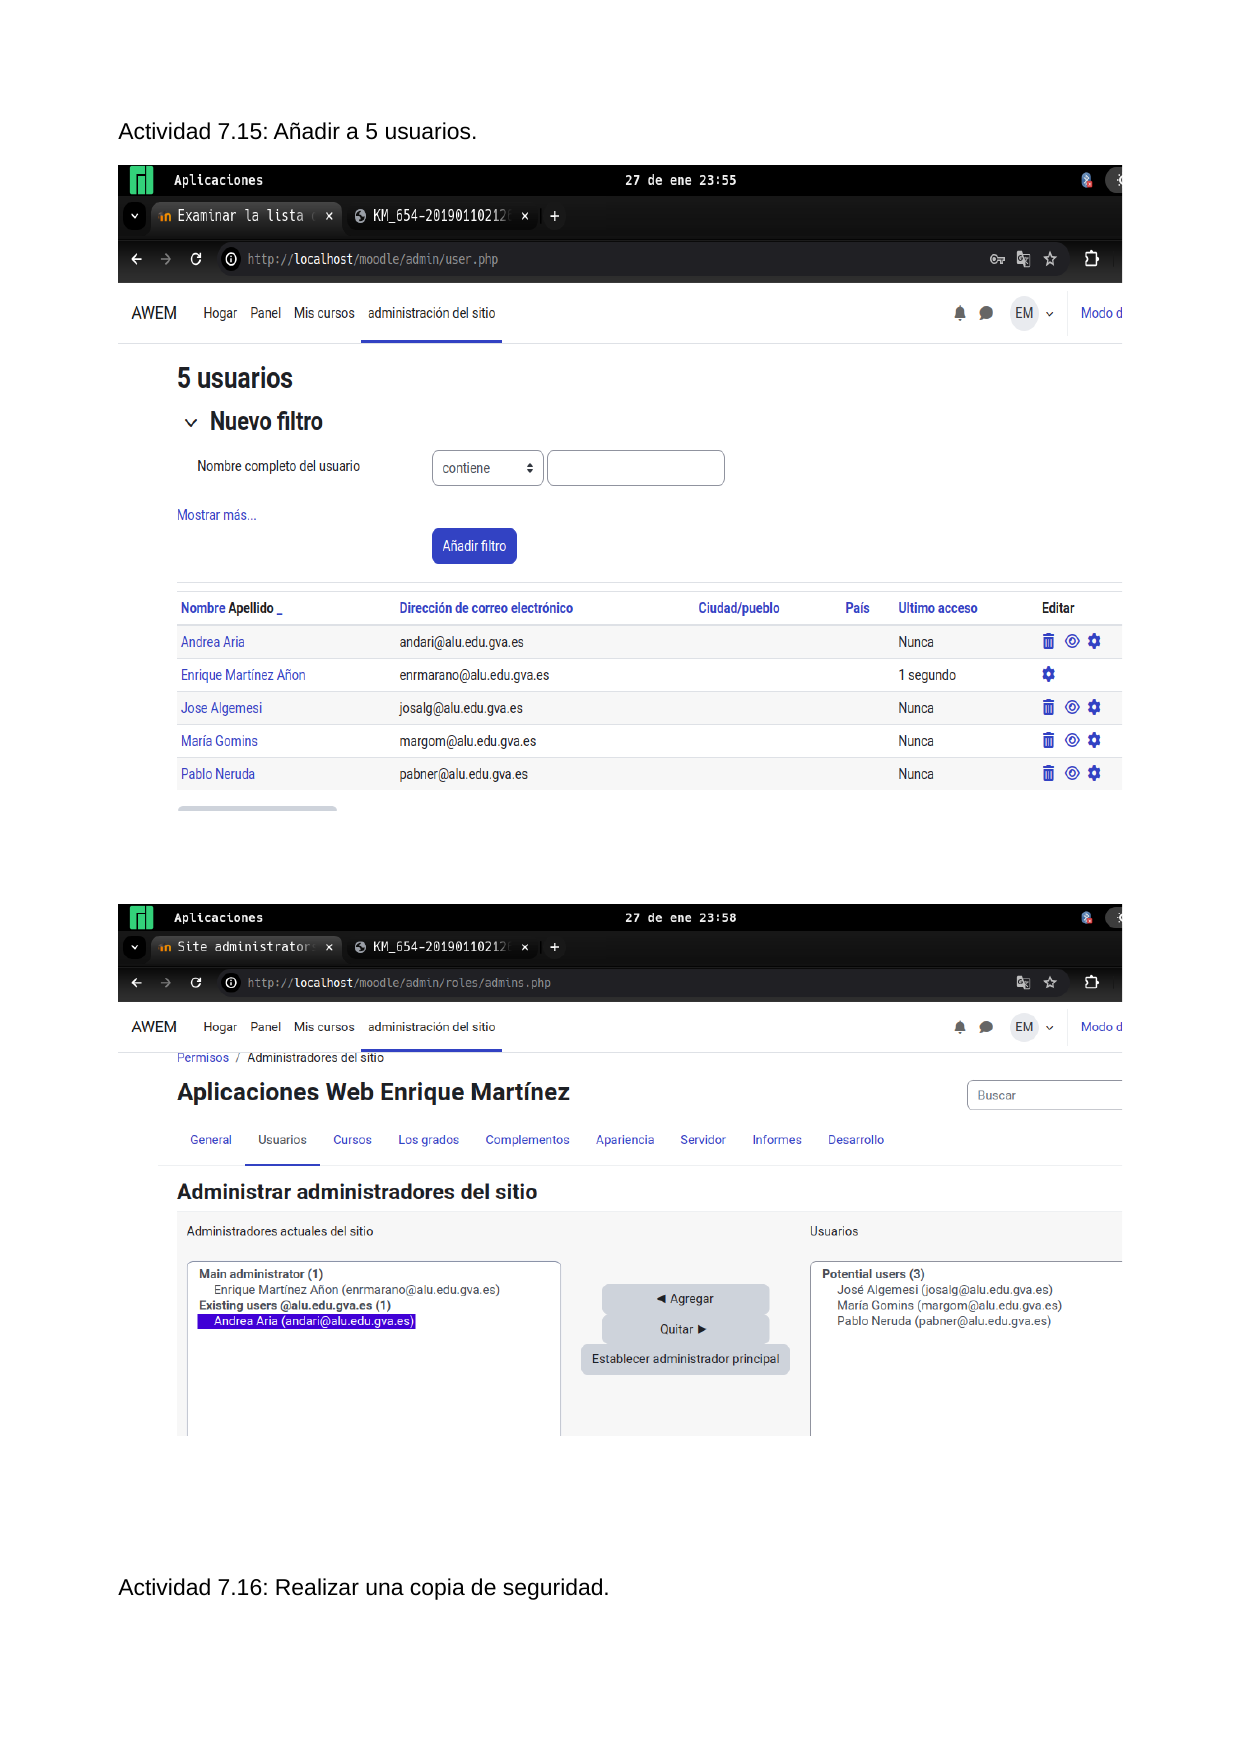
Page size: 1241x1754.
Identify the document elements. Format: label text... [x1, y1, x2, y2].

text Actividad 7.15: Añadir a 5 usuarios. [118, 118, 1122, 144]
picture [118, 904, 1123, 1436]
picture [118, 165, 1123, 811]
text Actividad 7.16: Realizar una copia de seguridad. [118, 1574, 1122, 1600]
